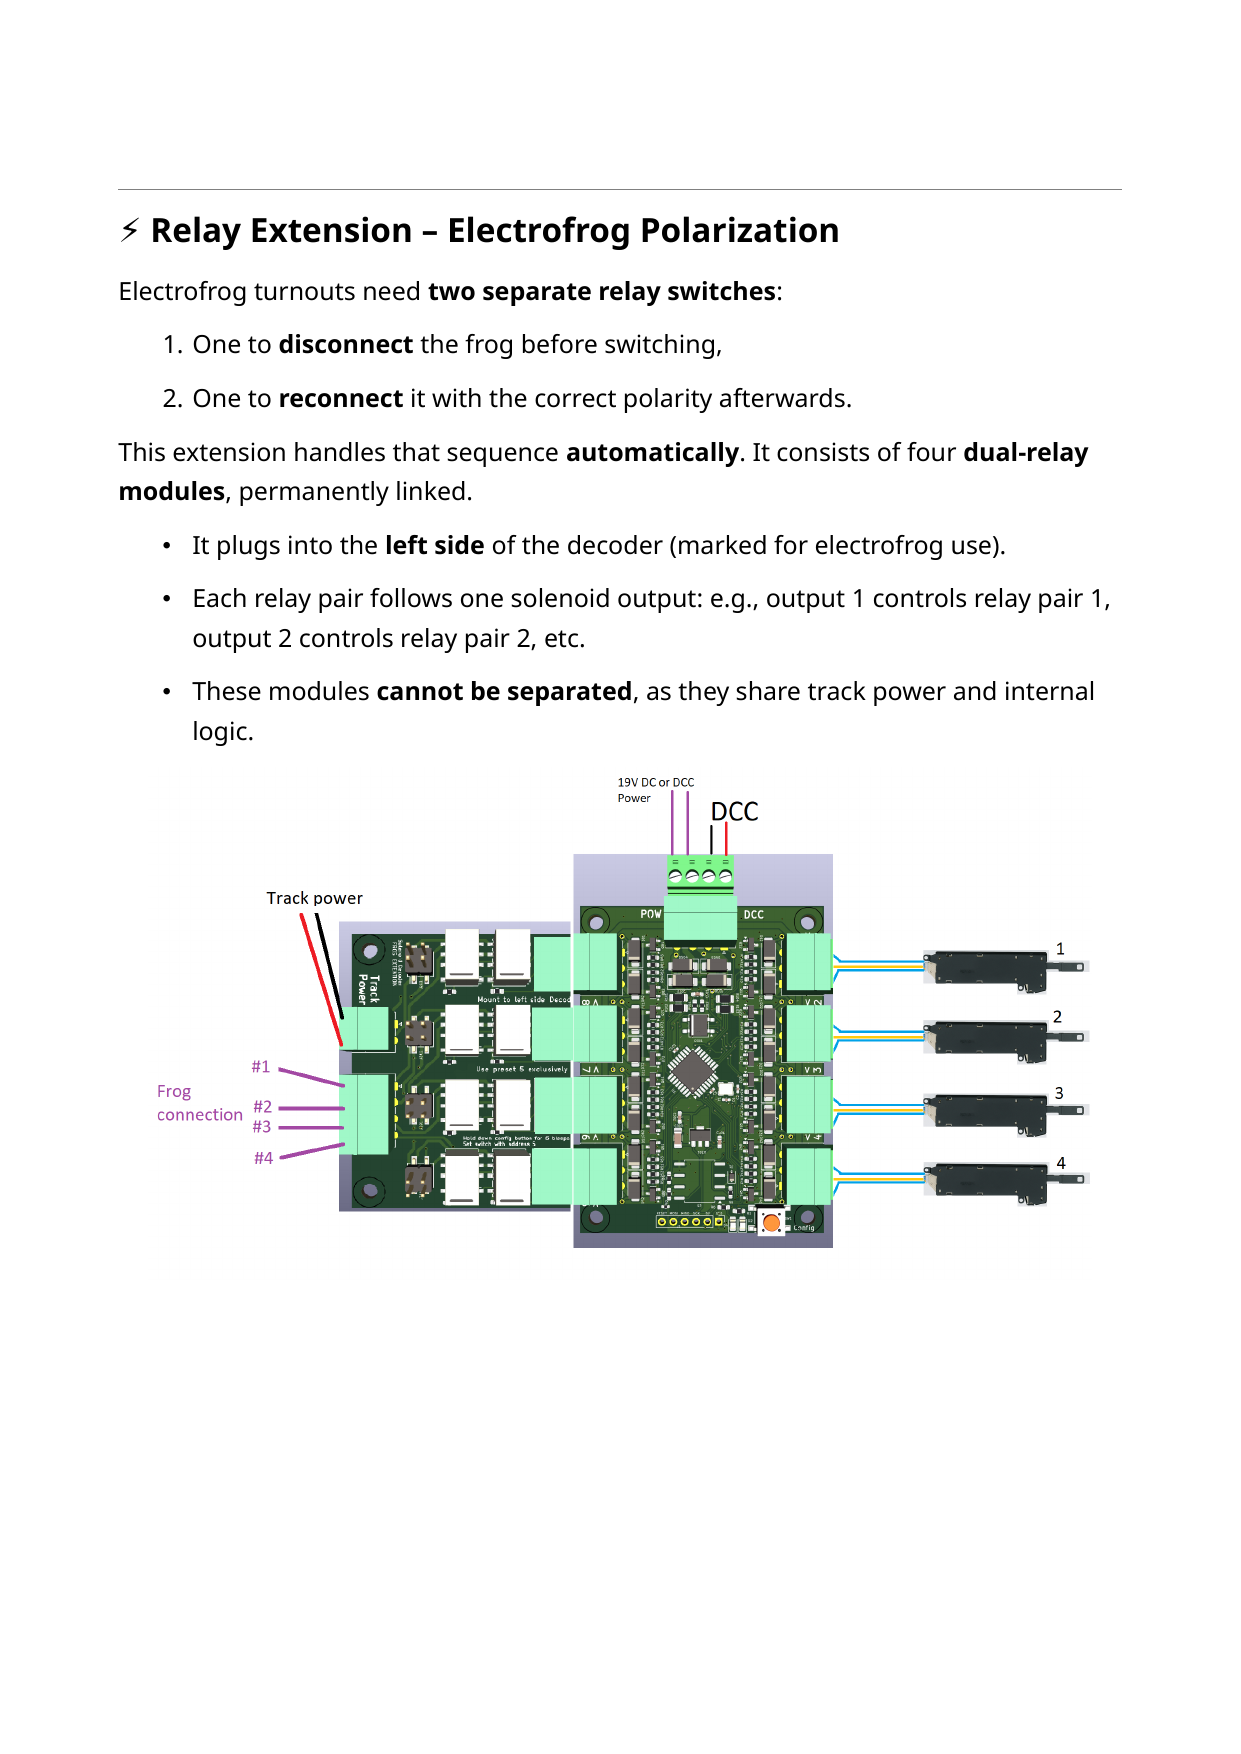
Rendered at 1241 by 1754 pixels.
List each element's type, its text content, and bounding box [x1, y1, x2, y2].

list Each relay pair follows one solenoid output: e.g., output 1 controls relay pair 1, output 2 controls relay pair 2, etc. [162, 581, 1122, 654]
text This extension handles that sequence automatically. It consists of four dual-relay modules, permanently linked. [118, 434, 1122, 508]
list These modules cannot be separated, as they share track power and internal logic. [162, 674, 1122, 747]
text Electrofrog turnouts need two separate relay switches: [118, 273, 1122, 307]
list One to reconnect it with the correct polarity afterwards. [162, 381, 1122, 415]
subtitle ⚡ Relay Extension – Electrofrog Polarization [118, 206, 1122, 252]
picture [148, 767, 1093, 1280]
list It plugs into the left side of the decoder (marked for electrofrog use). [162, 527, 1122, 561]
list One to disconnect the frog before switching, [162, 327, 1122, 361]
